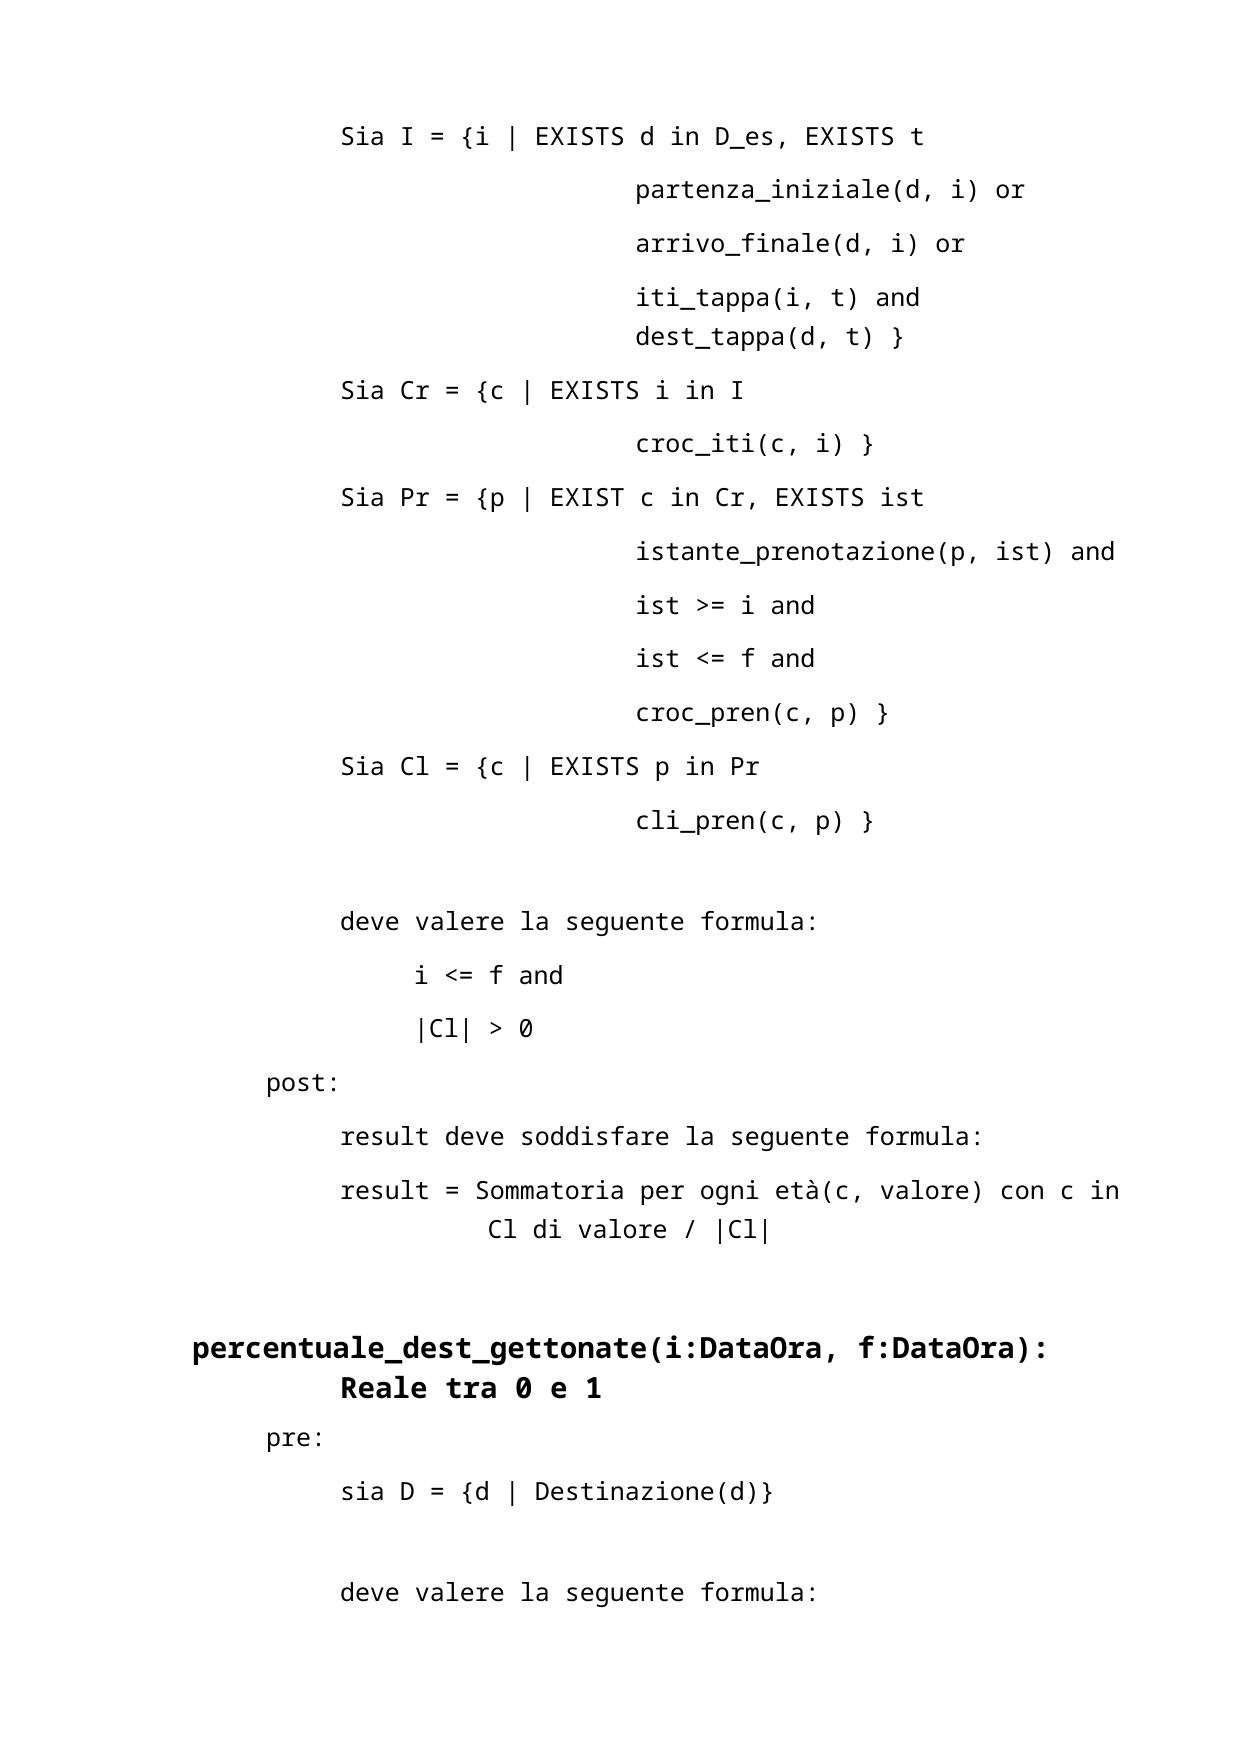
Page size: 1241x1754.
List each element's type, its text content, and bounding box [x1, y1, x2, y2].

text post: [118, 1065, 1122, 1099]
text partenza_iniziale(d, i) or [118, 172, 1122, 206]
subtitle percentuale_dest_gettonate(i:DataOra, f:DataOra): Reale tra 0 e 1 [118, 1327, 1122, 1407]
text ist <= f and [118, 641, 1122, 675]
text cli_pren(c, p) } [118, 802, 1122, 836]
text Sia Pr = {p | EXIST c in Cr, EXISTS ist [118, 480, 1122, 514]
text deve valere la seguente formula: [118, 1574, 1122, 1608]
text result = Sommatoria per ogni età(c, valore) con c in Cl di valore / |Cl| [118, 1172, 1122, 1246]
text sia D = {d | Destinazione(d)} [118, 1473, 1122, 1507]
text croc_pren(c, p) } [118, 695, 1122, 729]
text Sia Cl = {c | EXISTS p in Pr [118, 748, 1122, 783]
text arrivo_finale(d, i) or [118, 226, 1122, 260]
text croc_iti(c, i) } [118, 426, 1122, 460]
text Sia I = {i | EXISTS d in D_es, EXISTS t [118, 118, 1122, 152]
text Sia Cr = {c | EXISTS i in I [118, 372, 1122, 406]
text istante_prenotazione(p, ist) and [118, 533, 1122, 568]
text pre: [118, 1419, 1122, 1453]
text deve valere la seguente formula: [118, 904, 1122, 938]
text iti_tappa(i, t) and dest_tappa(d, t) } [118, 279, 1122, 353]
text i <= f and [118, 957, 1122, 991]
text ist >= i and [118, 587, 1122, 621]
text |Cl| > 0 [118, 1011, 1122, 1045]
text result deve soddisfare la seguente formula: [118, 1119, 1122, 1153]
